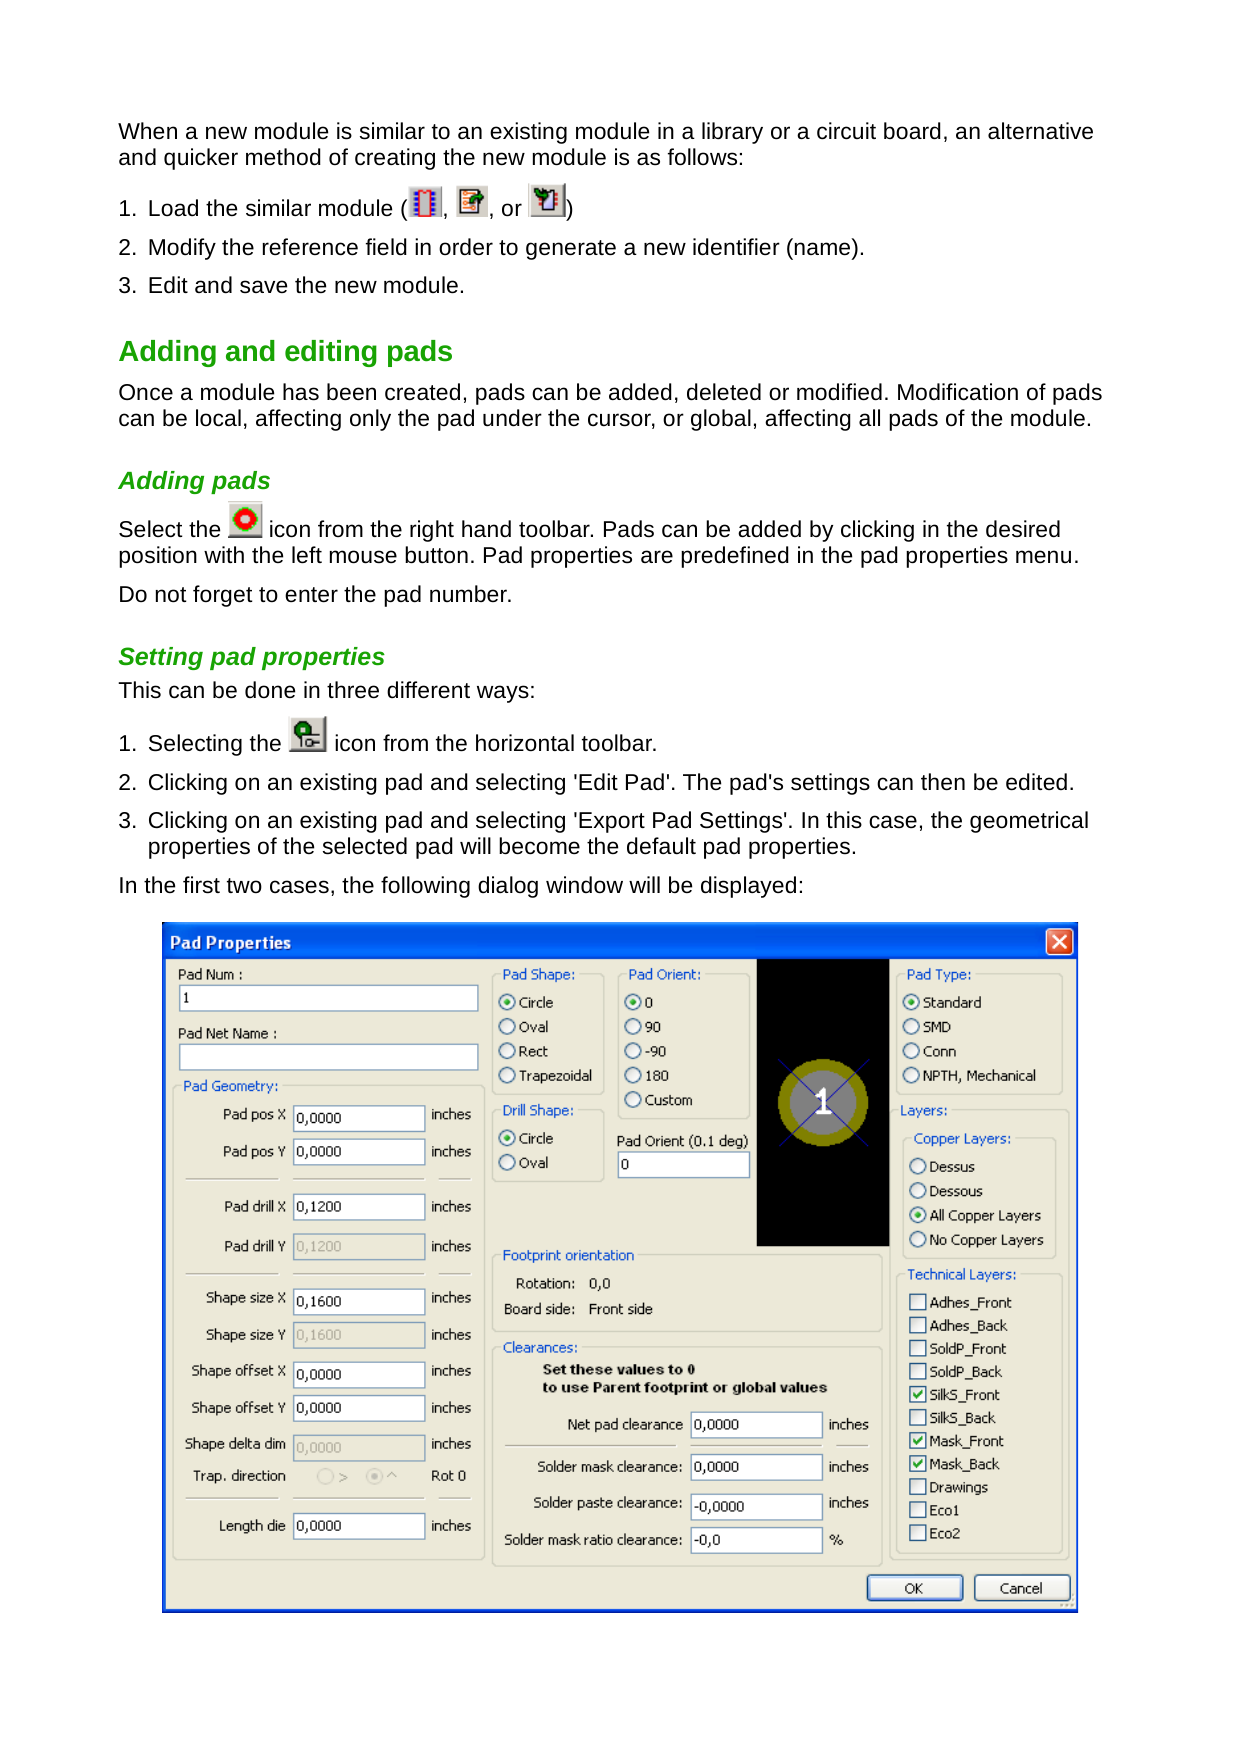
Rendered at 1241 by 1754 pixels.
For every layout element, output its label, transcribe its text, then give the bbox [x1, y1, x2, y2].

list Edit and save the new module. [118, 273, 1122, 299]
text Once a module has been created, pads can be added, deleted or modified. Modification of pads can be local, affecting only the pad under the cursor, or global, affecting all pads of the module. [118, 379, 1122, 431]
text When a new module is similar to an existing module in a library or a circuit board, an alternative and quicker method of creating the new module is as follows: [118, 118, 1122, 170]
list Selecting the icon from the horizontal toolbar. [118, 716, 1122, 756]
subtitle Adding and editing pads [118, 334, 1122, 367]
text This can be done in three different ways: [118, 677, 1122, 703]
text Select the icon from the right hand toolbar. Pads can be added by clicking in the desired position with the left mouse button. Pad properties are predefined in the pad properties menu. [118, 501, 1122, 568]
text Do not forget to enter the pad number. [118, 581, 1122, 607]
subtitle Setting pad properties [118, 642, 1122, 671]
picture [455, 183, 488, 217]
subtitle Adding pads [118, 467, 1122, 495]
list Modify the reference field in order to generate a new identifier (name). [118, 234, 1122, 260]
picture [228, 501, 263, 538]
picture [162, 922, 1079, 1613]
text In the first two cases, the following dialog window will be displayed: [118, 872, 1122, 898]
picture [528, 182, 566, 217]
list Load the similar module (, , or ) [118, 183, 1122, 222]
list Clicking on an existing pad and selecting 'Export Pad Settings'. In this case, the geometrical properties of the selected pad will become the default pad properties. [118, 807, 1122, 859]
picture [288, 715, 328, 752]
list Clicking on an existing pad and selecting 'Edit Pad'. The pad's settings can then be edited. [118, 769, 1122, 795]
